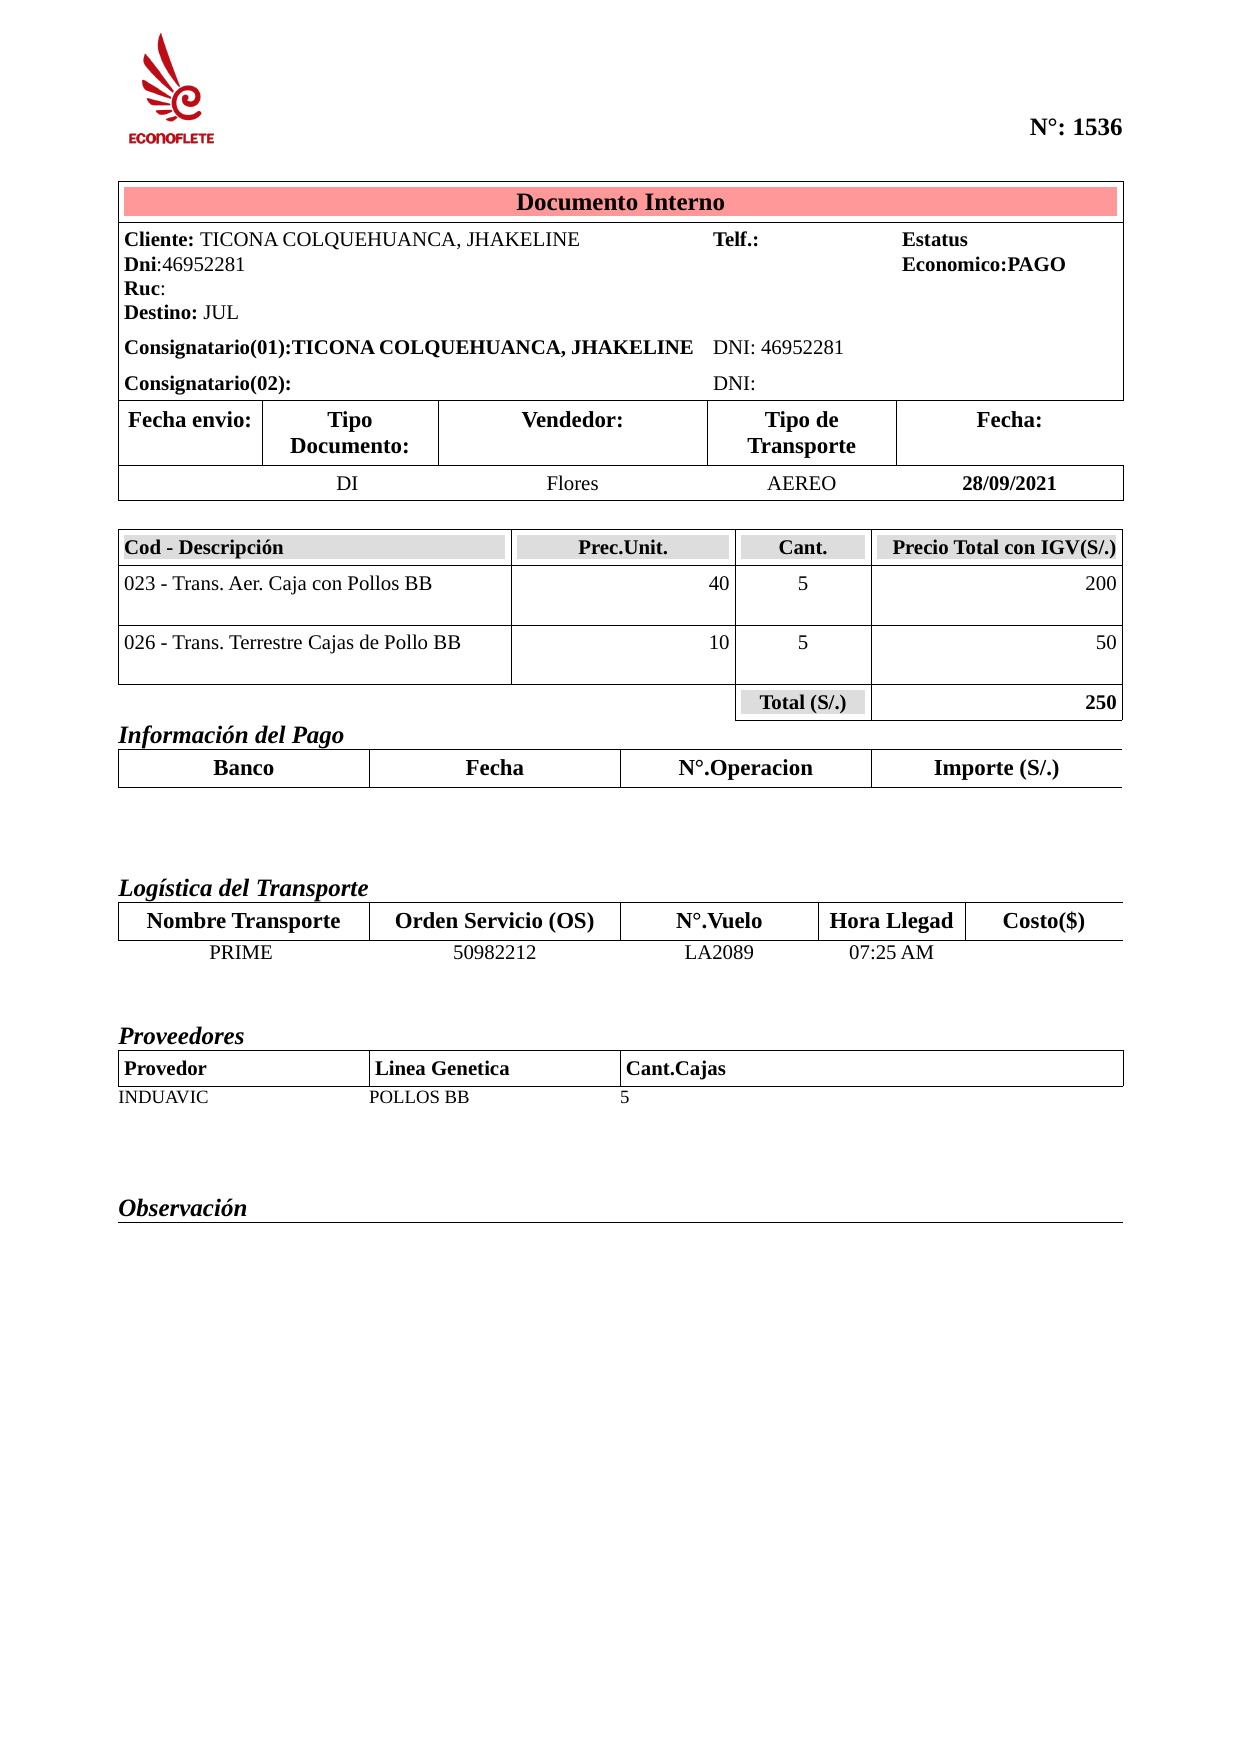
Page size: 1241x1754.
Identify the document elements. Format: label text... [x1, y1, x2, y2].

table_header Cod - Descripción [119, 530, 511, 565]
table_cell Telf.: [707, 223, 896, 329]
table_cell [369, 788, 620, 815]
table_header Linea Genetica [370, 1051, 620, 1086]
table_cell [119, 466, 262, 500]
table_cell DI [262, 466, 438, 500]
table_header Provedor [119, 1051, 369, 1086]
table_cell AEREO [707, 466, 896, 500]
table_cell [620, 1150, 1123, 1172]
table_cell 026 - Trans. Terrestre Cajas de Pollo BB [119, 626, 511, 684]
table_header Prec.Unit. [512, 530, 735, 565]
table_header Cant. [736, 530, 871, 565]
table_cell [620, 1129, 1123, 1150]
picture [118, 32, 225, 144]
table_cell [965, 964, 1123, 992]
table_cell [118, 685, 511, 720]
table_cell [369, 964, 620, 992]
table_cell 200 [872, 566, 1122, 624]
table_cell Tipo Documento: [263, 401, 438, 465]
table_header N°.Operacion [621, 750, 871, 787]
table_cell [620, 1172, 1123, 1193]
table_cell [118, 964, 369, 992]
table_cell [118, 1172, 369, 1193]
table_cell LA2089 [620, 941, 818, 964]
table_cell 023 - Trans. Aer. Caja con Pollos BB [119, 566, 511, 624]
table_cell [871, 844, 1122, 873]
table_cell 40 [512, 566, 735, 624]
table_cell 50982212 [369, 941, 620, 964]
table_cell [965, 941, 1123, 964]
table_cell Flores [438, 466, 707, 500]
table_cell [369, 1150, 620, 1172]
table_cell DNI: 46952281 [707, 329, 1123, 365]
table_header Fecha [370, 750, 620, 787]
table_header Documento Interno [119, 182, 1123, 222]
table_header Nombre Transporte [119, 903, 369, 939]
table_header Importe (S/.) [872, 750, 1122, 787]
table_header [118, 1223, 1123, 1246]
table_cell [620, 1107, 1123, 1129]
table_cell 250 [872, 685, 1122, 720]
table_cell [620, 815, 871, 844]
table_cell 28/09/2021 [896, 466, 1123, 500]
table_cell 07:25 AM [818, 941, 965, 964]
table_cell 5 [736, 566, 871, 624]
table_cell Vendedor: [439, 401, 707, 465]
table_cell [369, 993, 620, 1021]
table_header Hora Llegad [819, 903, 965, 939]
table_cell [369, 1107, 620, 1129]
text Información del Pago [118, 720, 1122, 749]
table_cell 5 [620, 1087, 1123, 1107]
table_cell INDUAVIC [118, 1087, 369, 1107]
table_cell [369, 815, 620, 844]
table_cell Tipo de Transporte [708, 401, 896, 465]
table_cell DNI: [707, 365, 1123, 400]
table_cell [871, 788, 1122, 815]
table_cell [118, 1129, 369, 1150]
table_header Precio Total con IGV(S/.) [872, 530, 1122, 565]
table_cell Estatus Economico:PAGO [896, 223, 1123, 329]
text Logística del Transporte [118, 873, 1122, 902]
table_cell [118, 993, 369, 1021]
table_cell Consignatario(01):TICONA COLQUEHUANCA, JHAKELINE [119, 329, 707, 365]
table_header Orden Servicio (OS) [370, 903, 620, 939]
table_cell [965, 993, 1123, 1021]
table_cell [818, 993, 965, 1021]
text Observación [118, 1193, 1122, 1222]
table_cell [871, 815, 1122, 844]
table_cell [118, 788, 369, 815]
table_cell Total (S/.) [736, 685, 871, 720]
table_cell [118, 1107, 369, 1129]
table_header N°.Vuelo [621, 903, 818, 939]
table_cell [511, 685, 735, 720]
table_cell [118, 1150, 369, 1172]
table_cell 50 [872, 626, 1122, 684]
table_cell [118, 844, 369, 873]
table_cell [620, 844, 871, 873]
table_cell Cliente: TICONA COLQUEHUANCA, JHAKELINE Dni:46952281 Ruc: Destino: JUL [119, 223, 707, 329]
table_cell [118, 815, 369, 844]
table_header Banco [119, 750, 369, 787]
table_cell Fecha envio: [119, 401, 262, 465]
table_cell [369, 1172, 620, 1193]
table_cell [620, 788, 871, 815]
table_cell 5 [736, 626, 871, 684]
table_header Cant.Cajas [621, 1051, 1123, 1086]
table_cell [620, 993, 818, 1021]
table_cell PRIME [118, 941, 369, 964]
table_cell Fecha: [897, 401, 1123, 465]
table_header Costo($) [966, 903, 1123, 939]
table_cell [369, 844, 620, 873]
table_cell [369, 1129, 620, 1150]
table_cell 10 [512, 626, 735, 684]
table_cell [818, 964, 965, 992]
table_cell POLLOS BB [369, 1087, 620, 1107]
table_cell Consignatario(02): [119, 365, 707, 400]
text Proveedores [118, 1021, 1122, 1050]
table_cell [620, 964, 818, 992]
